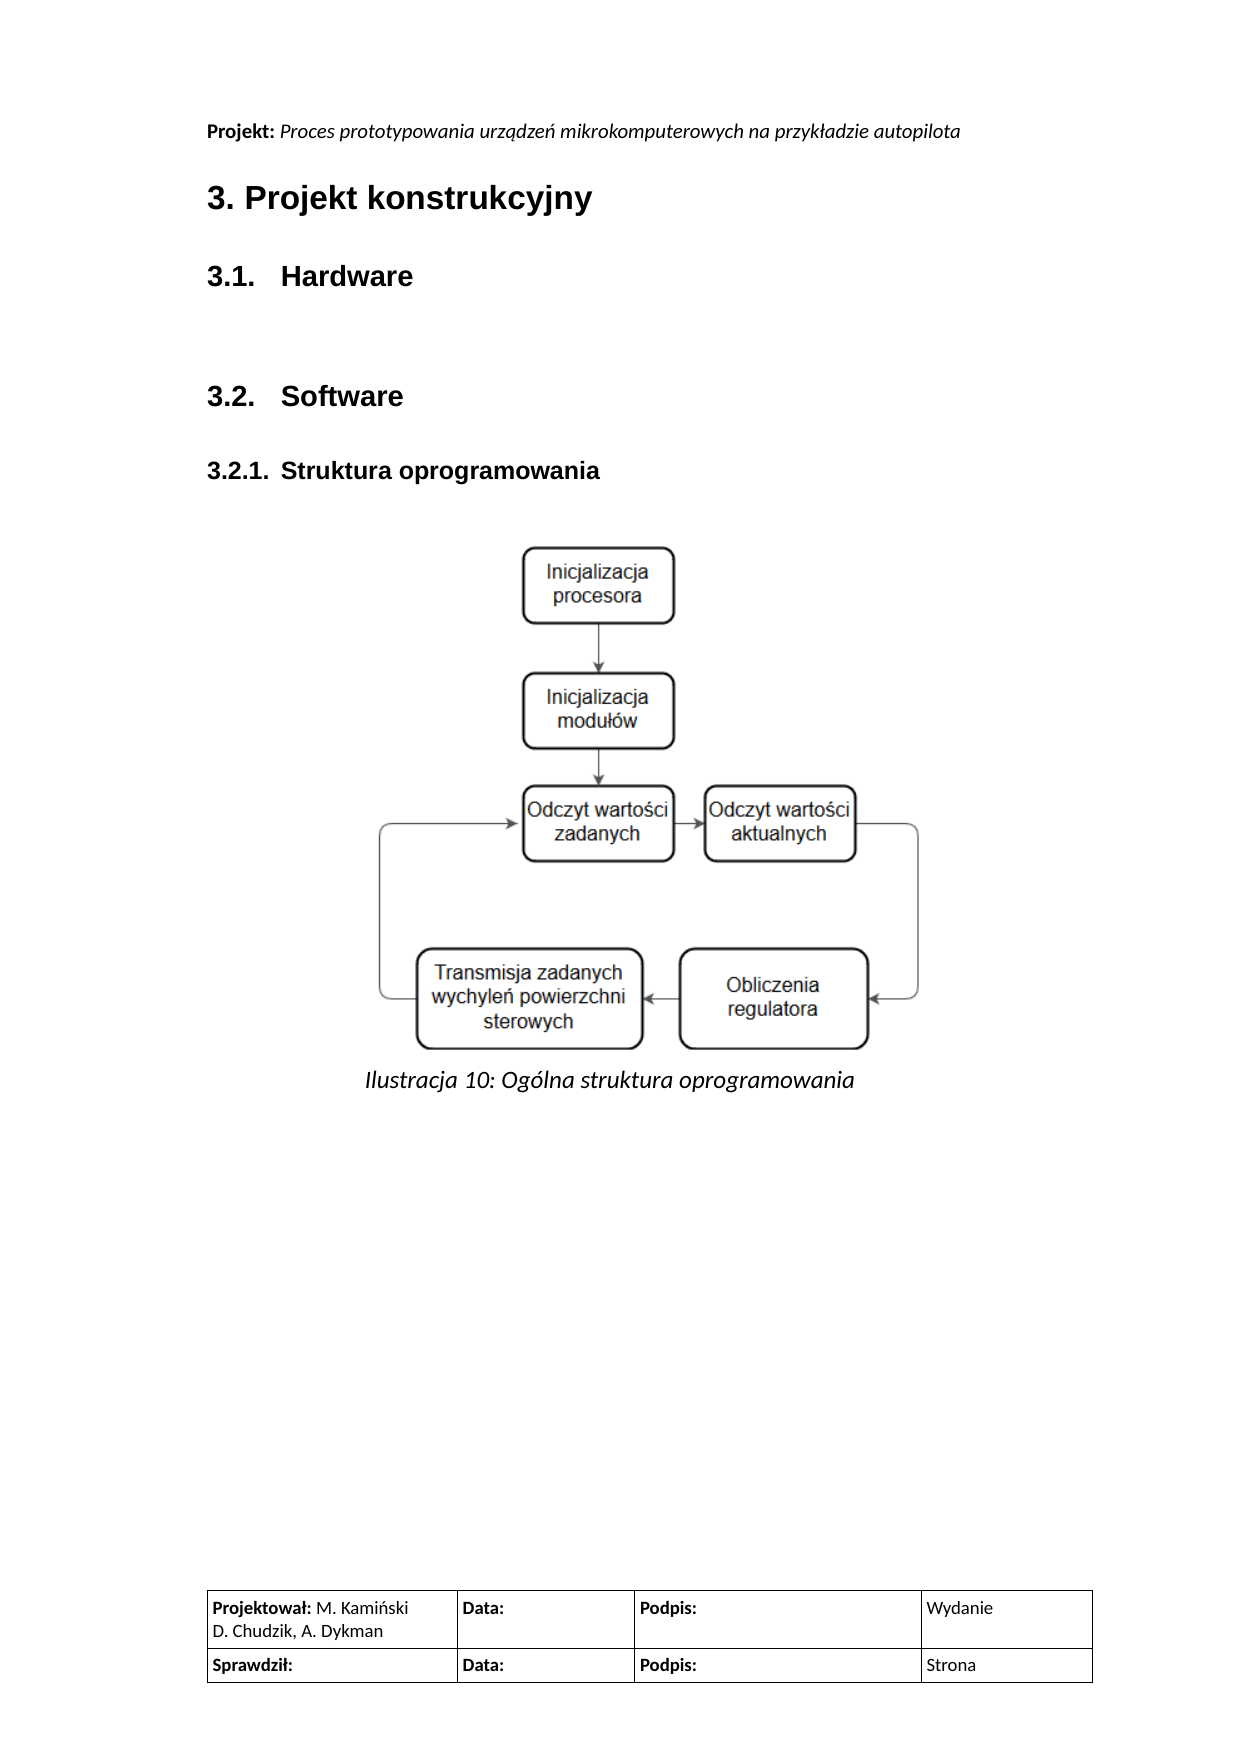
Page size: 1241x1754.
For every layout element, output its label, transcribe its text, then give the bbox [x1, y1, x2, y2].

subtitle Projekt konstrukcyjny [207, 178, 1092, 216]
picture [364, 540, 935, 1056]
subtitle Hardware [207, 259, 1092, 293]
subtitle Struktura oprogramowania [207, 456, 1092, 484]
text Ilustracja 10: Ogólna struktura oprogramowania [364, 1056, 934, 1094]
subtitle Software [207, 379, 1092, 413]
